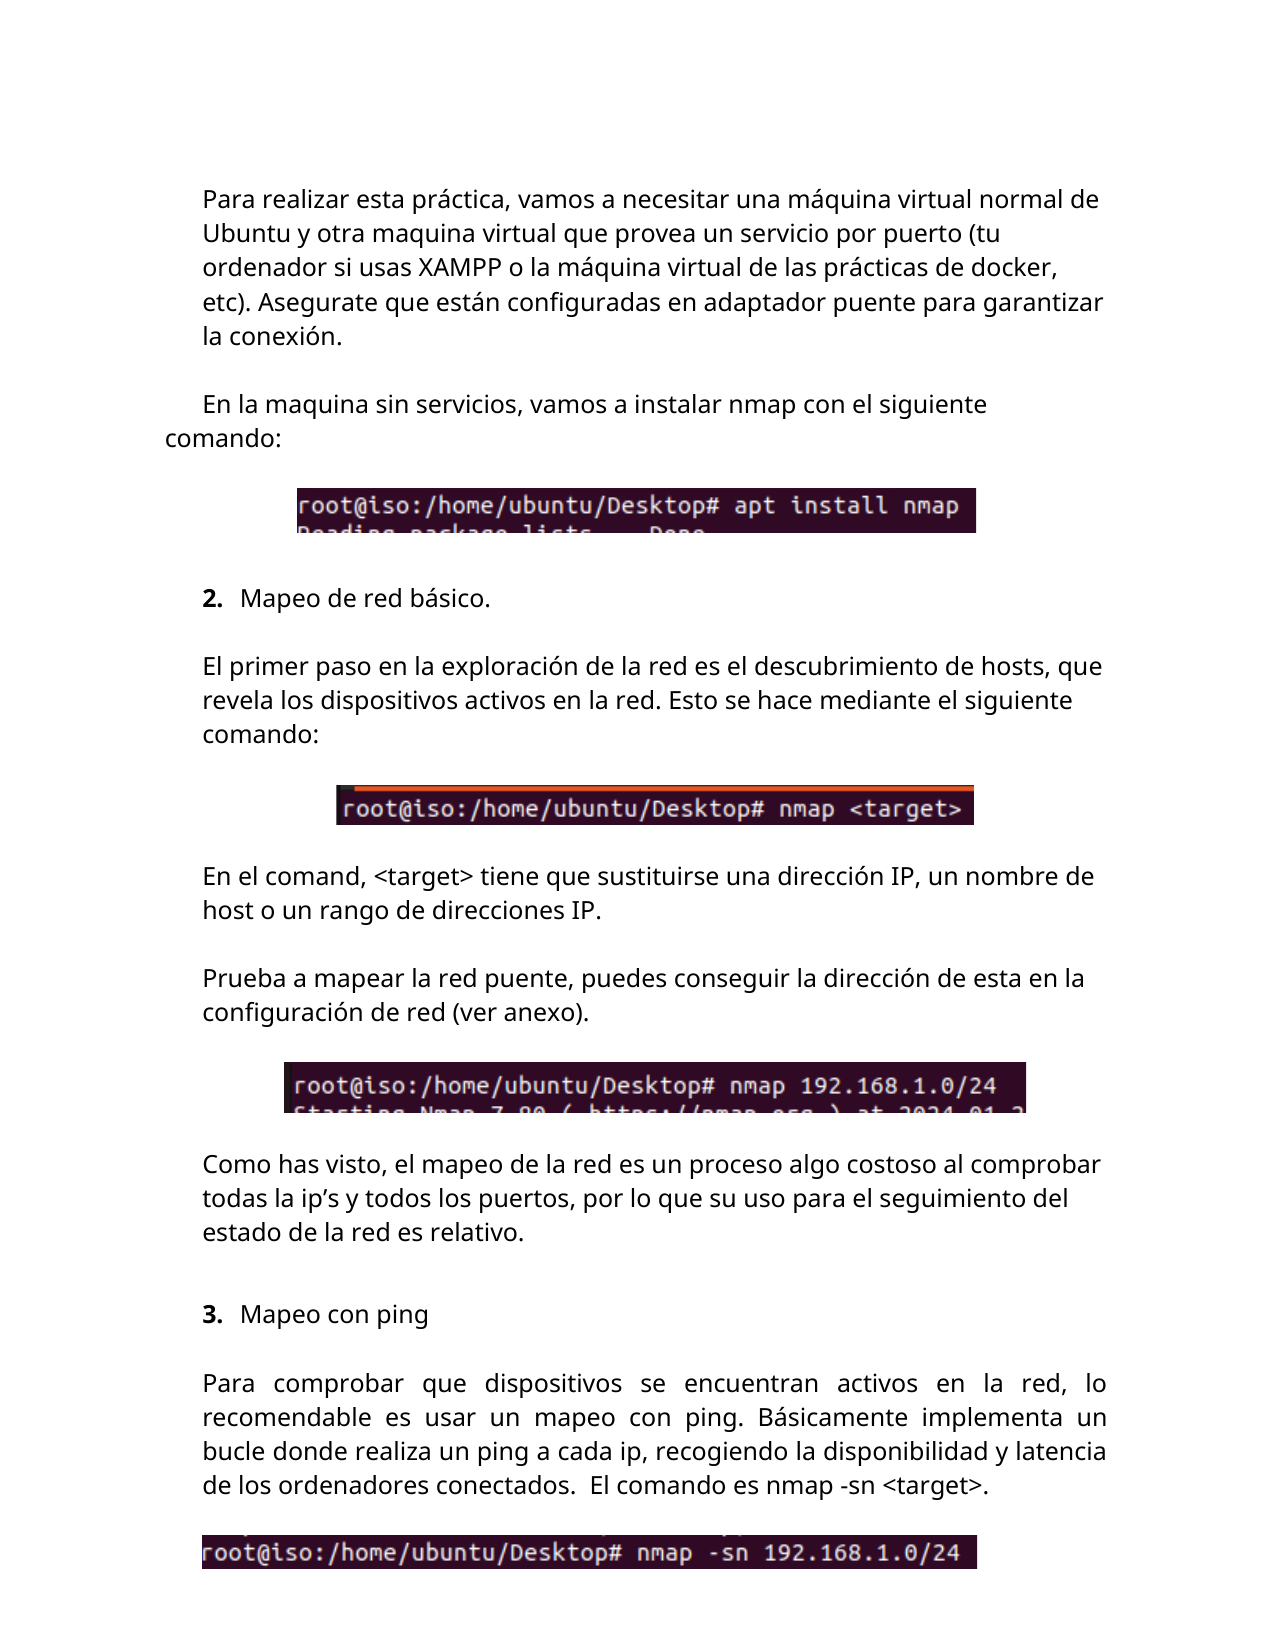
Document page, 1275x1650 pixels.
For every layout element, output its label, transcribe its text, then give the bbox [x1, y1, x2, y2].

text El primer paso en la exploración de la red es el descubrimiento de hosts, que revela los dispositivos activos en la red. Esto se hace mediante el siguiente comando: [202, 649, 1108, 751]
picture [202, 1535, 978, 1569]
text Para comprobar que dispositivos se encuentran activos en la red, lo recomendable es usar un mapeo con ping. Básicamente implementa un bucle donde realiza un ping a cada ip, recogiendo la disponibilidad y latencia de los ordenadores conectados. El comando es nmap -sn <target>. [202, 1365, 1108, 1502]
list Mapeo de red básico. [202, 581, 1108, 615]
text En la maquina sin servicios, vamos a instalar nmap con el siguiente comando: [164, 386, 1108, 454]
text Como has visto, el mapeo de la red es un proceso algo costoso al comprobar todas la ip’s y todos los puertos, por lo que su uso para el seguimiento del estado de la red es relativo. [202, 1147, 1108, 1249]
picture [284, 1062, 1027, 1113]
text En el comand, <target> tiene que sustituirse una dirección IP, un nombre de host o un rango de direcciones IP. [202, 858, 1108, 926]
text Para realizar esta práctica, vamos a necesitar una máquina virtual normal de Ubuntu y otra maquina virtual que provea un servicio por puerto (tu ordenador si usas XAMPP o la máquina virtual de las prácticas de docker, etc). Asegurate que están configuradas en adaptador puente para garantizar la conexión. [202, 182, 1108, 352]
picture [297, 488, 977, 533]
list Mapeo con ping [202, 1297, 1108, 1331]
text Prueba a mapear la red puente, puedes conseguir la dirección de esta en la configuración de red (ver anexo). [202, 960, 1108, 1028]
picture [336, 785, 974, 825]
